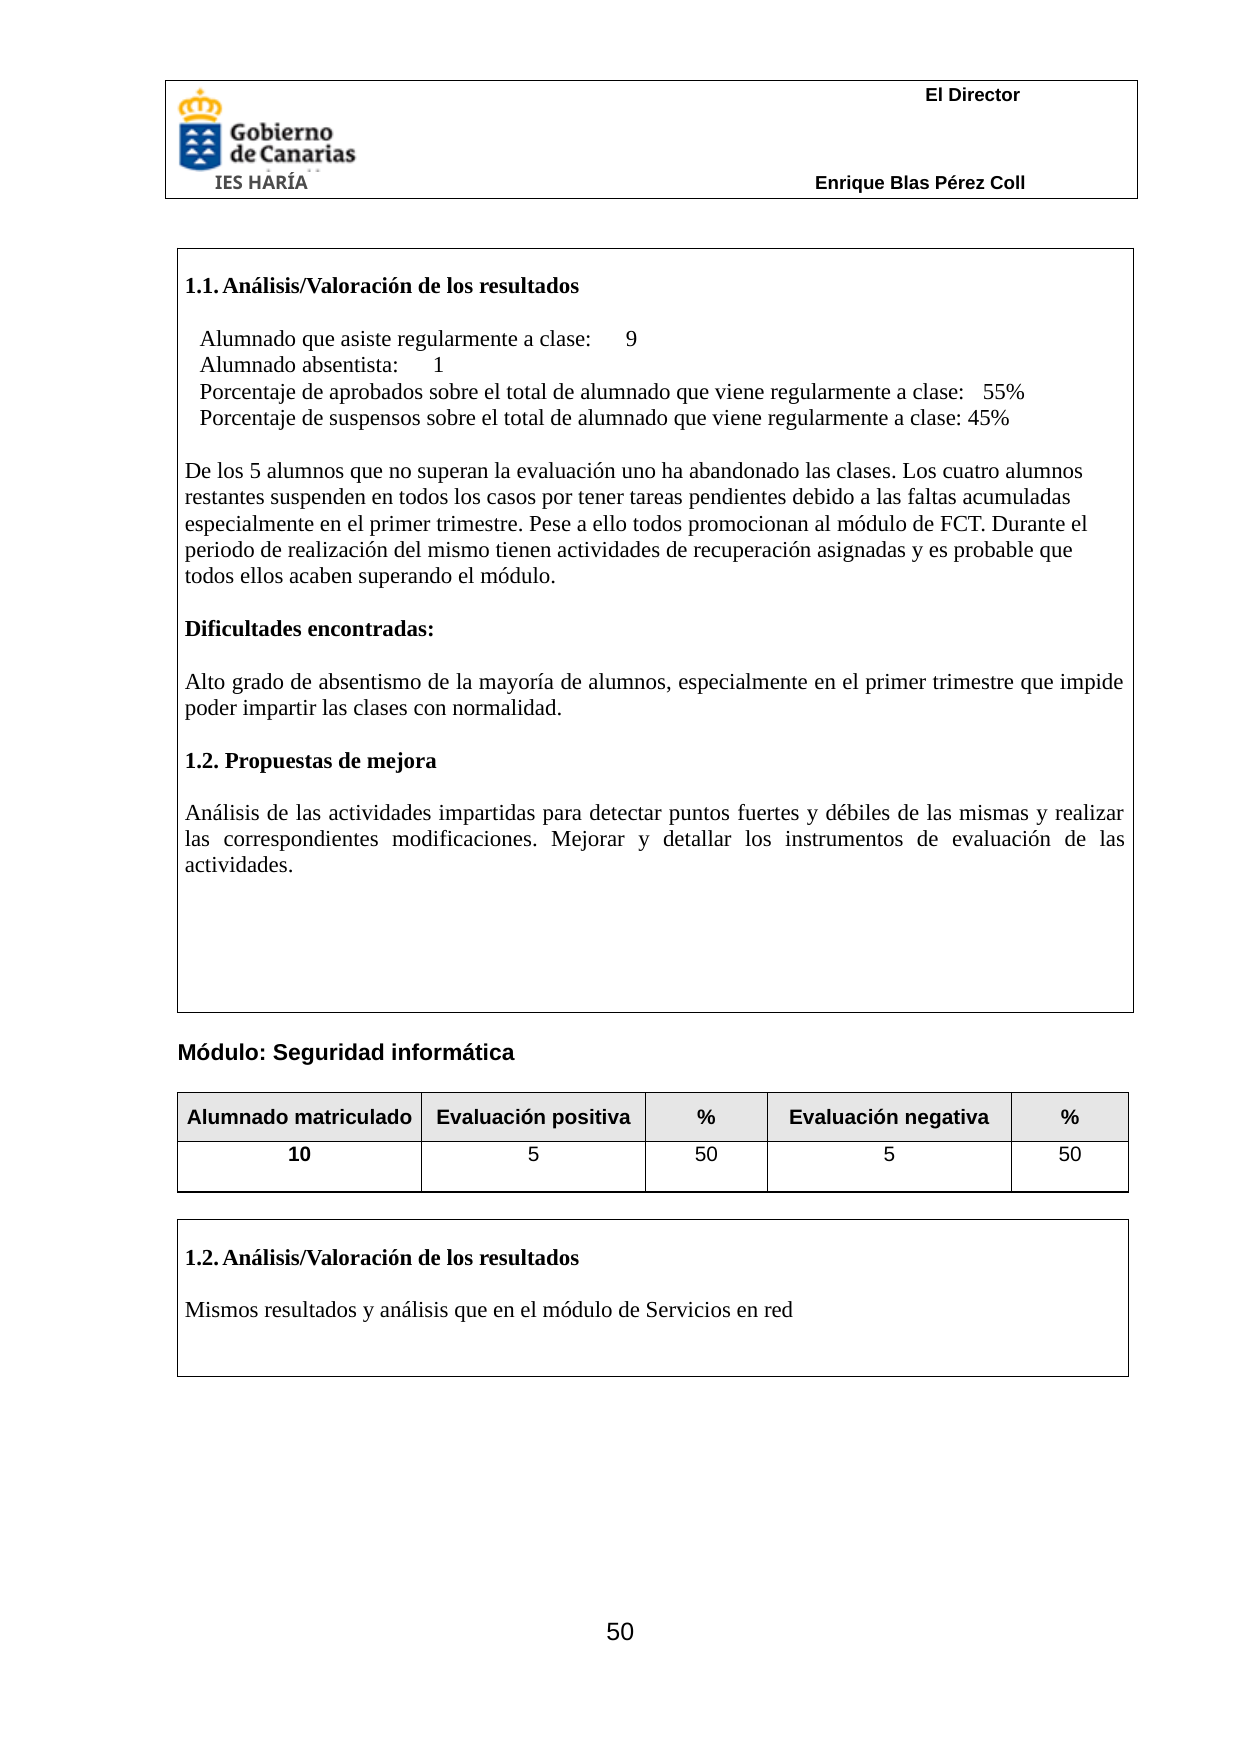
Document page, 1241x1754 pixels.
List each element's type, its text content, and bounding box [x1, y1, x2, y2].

table_header % [646, 1093, 767, 1141]
table_header Análisis/Valoración de los resultados Alumnado que asiste regularmente a clase: 9 Alumnado absentista: 1 Porcentaje de aprobados sobre el total de alumnado que viene regularmente a clase: 55% Porcentaje de suspensos sobre el total de alumnado que viene regularmente a clase: 45% De los 5 alumnos que no superan la evaluación uno ha abandonado las clases. Los cuatro alumnos restantes suspenden en todos los casos por tener tareas pendientes debido a las faltas acumuladas especialmente en el primer trimestre. Pese a ello todos promocionan al módulo de FCT. Durante el periodo de realización del mismo tienen actividades de recuperación asignadas y es probable que todos ellos acaben superando el módulo. Dificultades encontradas: Alto grado de absentismo de la mayoría de alumnos, especialmente en el primer trimestre que impide poder impartir las clases con normalidad. 1.2. Propuestas de mejora Análisis de las actividades impartidas para detectar puntos fuertes y débiles de las mismas y realizar las correspondientes modificaciones. Mejorar y detallar los instrumentos de evaluación de las actividades. [178, 249, 1133, 1012]
picture [173, 85, 359, 172]
table_header Análisis/Valoración de los resultados Mismos resultados y análisis que en el módulo de Servicios en red [178, 1220, 1128, 1376]
table_cell 10 [178, 1142, 421, 1191]
table_cell 50 [1012, 1142, 1128, 1191]
table_header Evaluación positiva [422, 1093, 645, 1141]
table_cell 50 [646, 1142, 767, 1191]
table_header Alumnado matriculado [178, 1093, 421, 1141]
table_header Evaluación negativa [768, 1093, 1011, 1141]
table_cell 5 [422, 1142, 645, 1191]
table_cell 5 [768, 1142, 1011, 1191]
table_header % [1012, 1093, 1128, 1141]
text Módulo: Seguridad informática [177, 1039, 1122, 1066]
